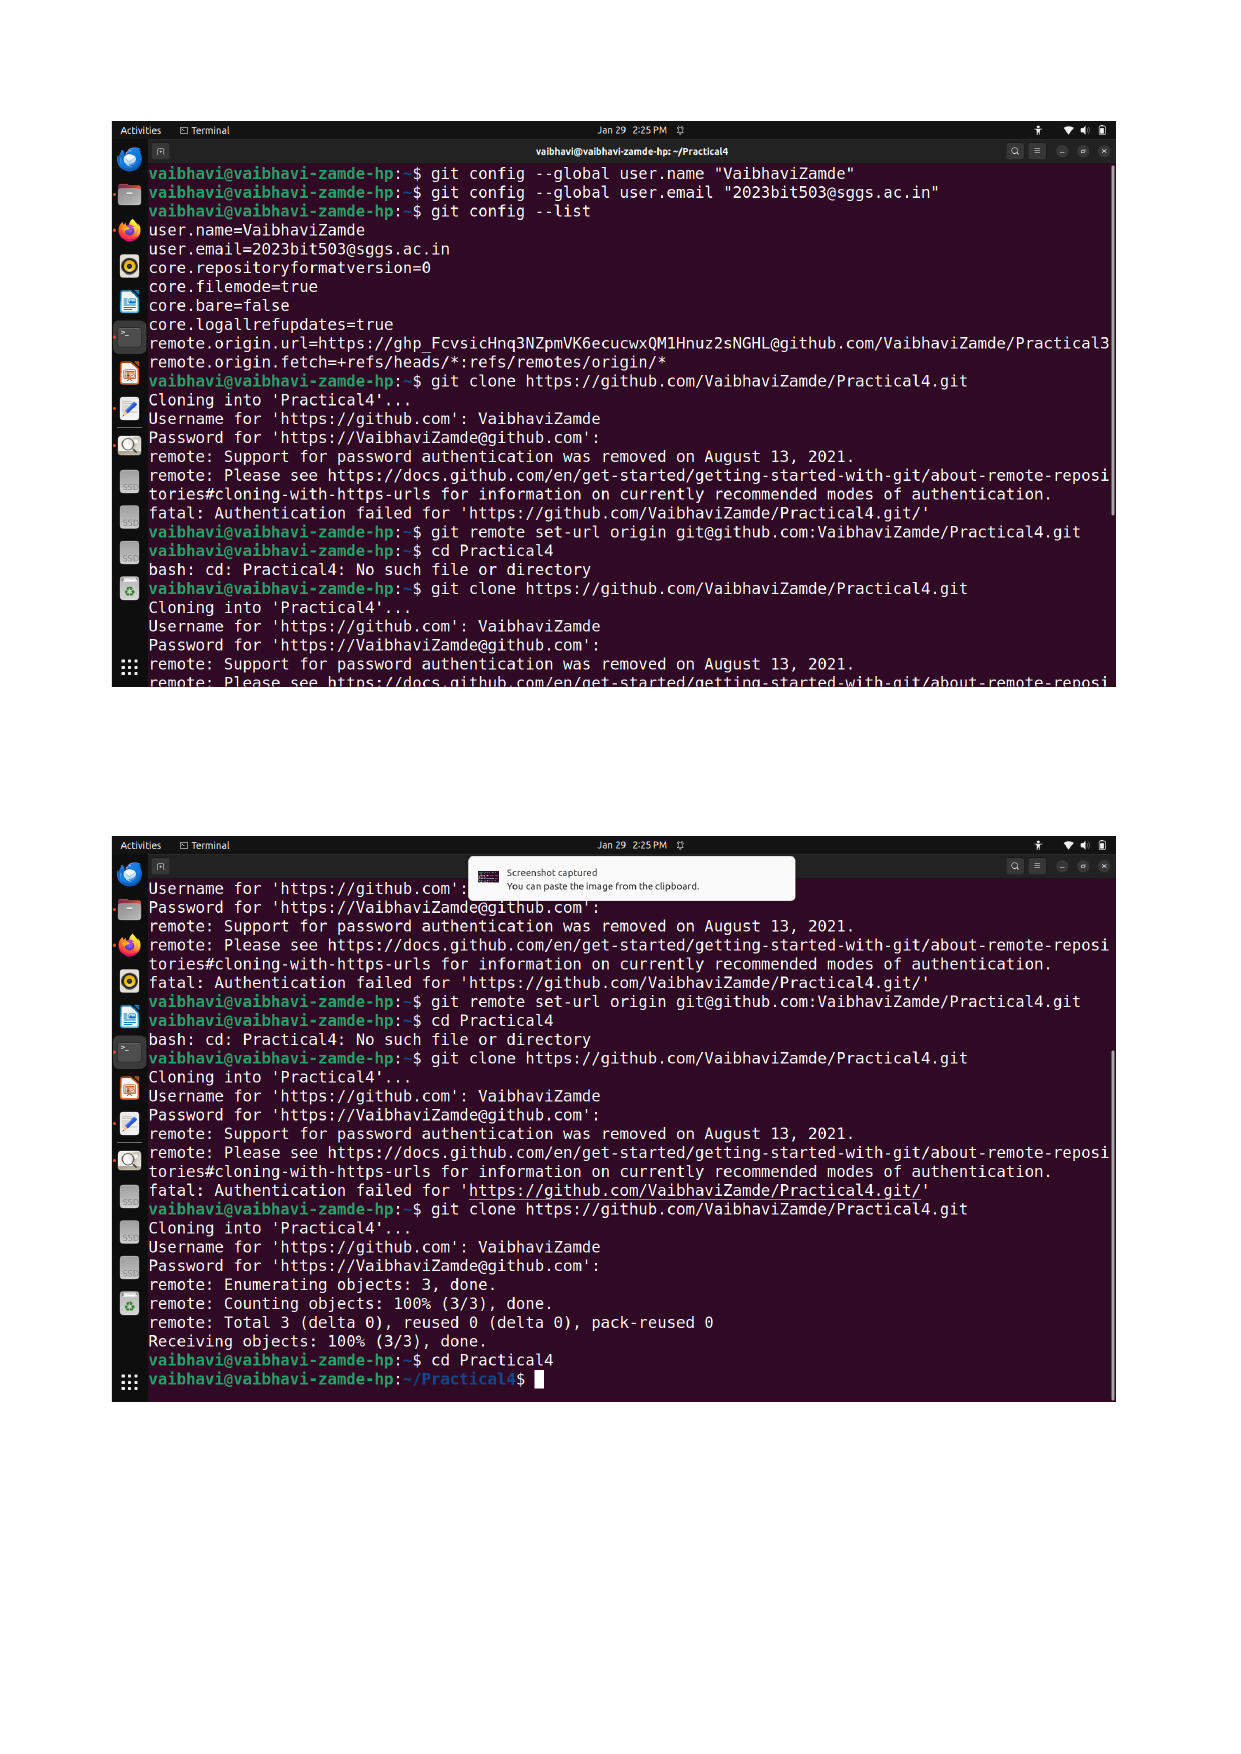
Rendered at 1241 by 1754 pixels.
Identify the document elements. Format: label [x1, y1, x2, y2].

picture [111, 836, 1116, 1402]
picture [111, 121, 1116, 687]
